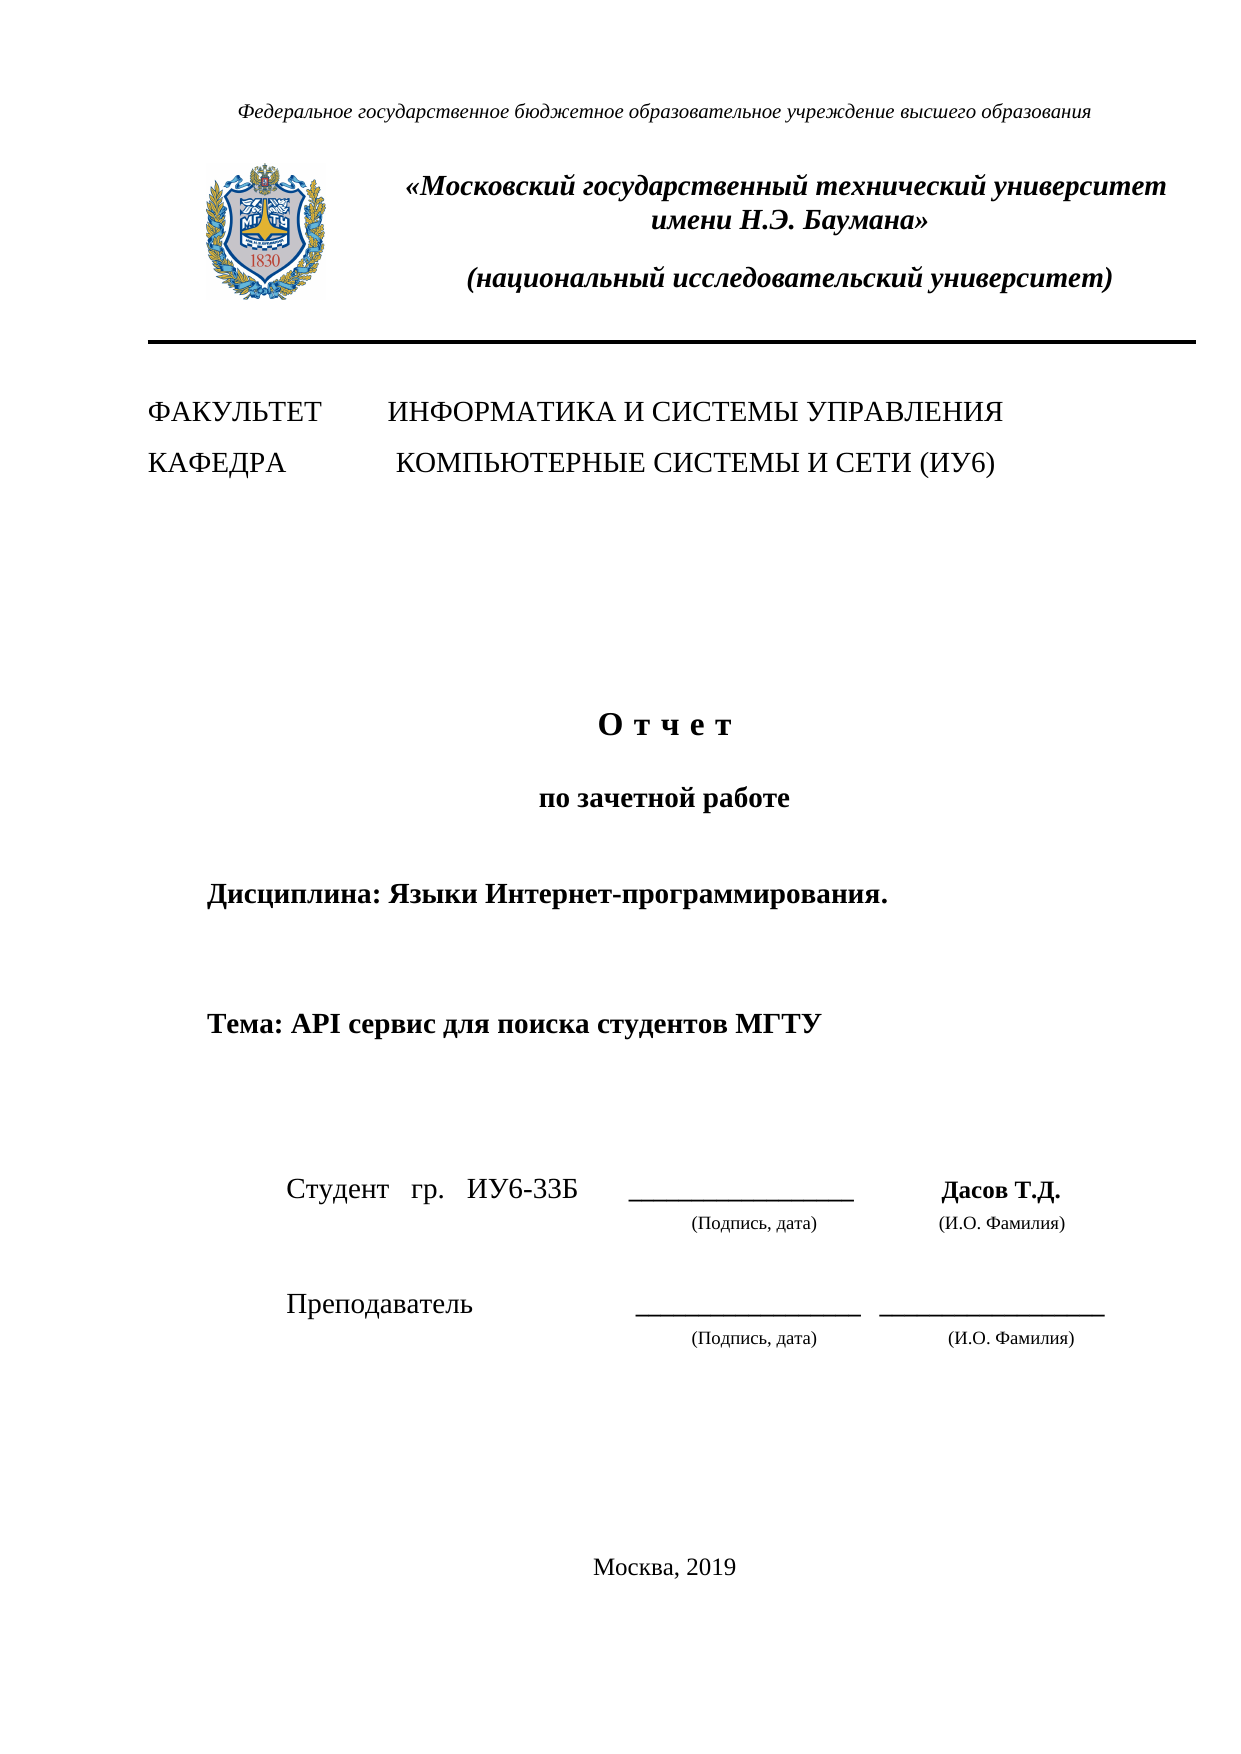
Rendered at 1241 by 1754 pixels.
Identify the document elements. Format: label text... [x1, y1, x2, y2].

picture [206, 163, 326, 300]
text Москва, 2019 [148, 1552, 1181, 1581]
text (Подпись, дата) (И.О. Фамилия) [148, 1320, 1181, 1351]
text КАФЕДРА Компьютерные Системы и сети (ИУ6) [148, 445, 1181, 478]
text Дисциплина: Языки Интернет-программирования. [207, 876, 1181, 910]
table_header «Московский государственный технический университет имени Н.Э. Баумана» (национальный исследовательский университет) [384, 123, 1196, 339]
table_header [148, 123, 384, 339]
text (Подпись, дата) (И.О. Фамилия) [148, 1204, 1181, 1236]
text Отчет [148, 704, 1181, 743]
text ФАКУЛЬТЕТ ИНФОРМАТИКА И СИСТЕМЫ УПРАВЛЕНИЯ [148, 394, 1181, 428]
text Тема: API сервис для поиска студентов МГТУ [207, 1006, 1181, 1039]
text Студент гр. ИУ6-33Б __________________ Дасов Т.Д. [148, 1173, 1181, 1204]
text Преподаватель __________________ __________________ [148, 1288, 1181, 1320]
text Федеральное государственное бюджетное образовательное учреждение высшего образования [148, 99, 1181, 123]
text по зачетной работе [148, 780, 1181, 814]
